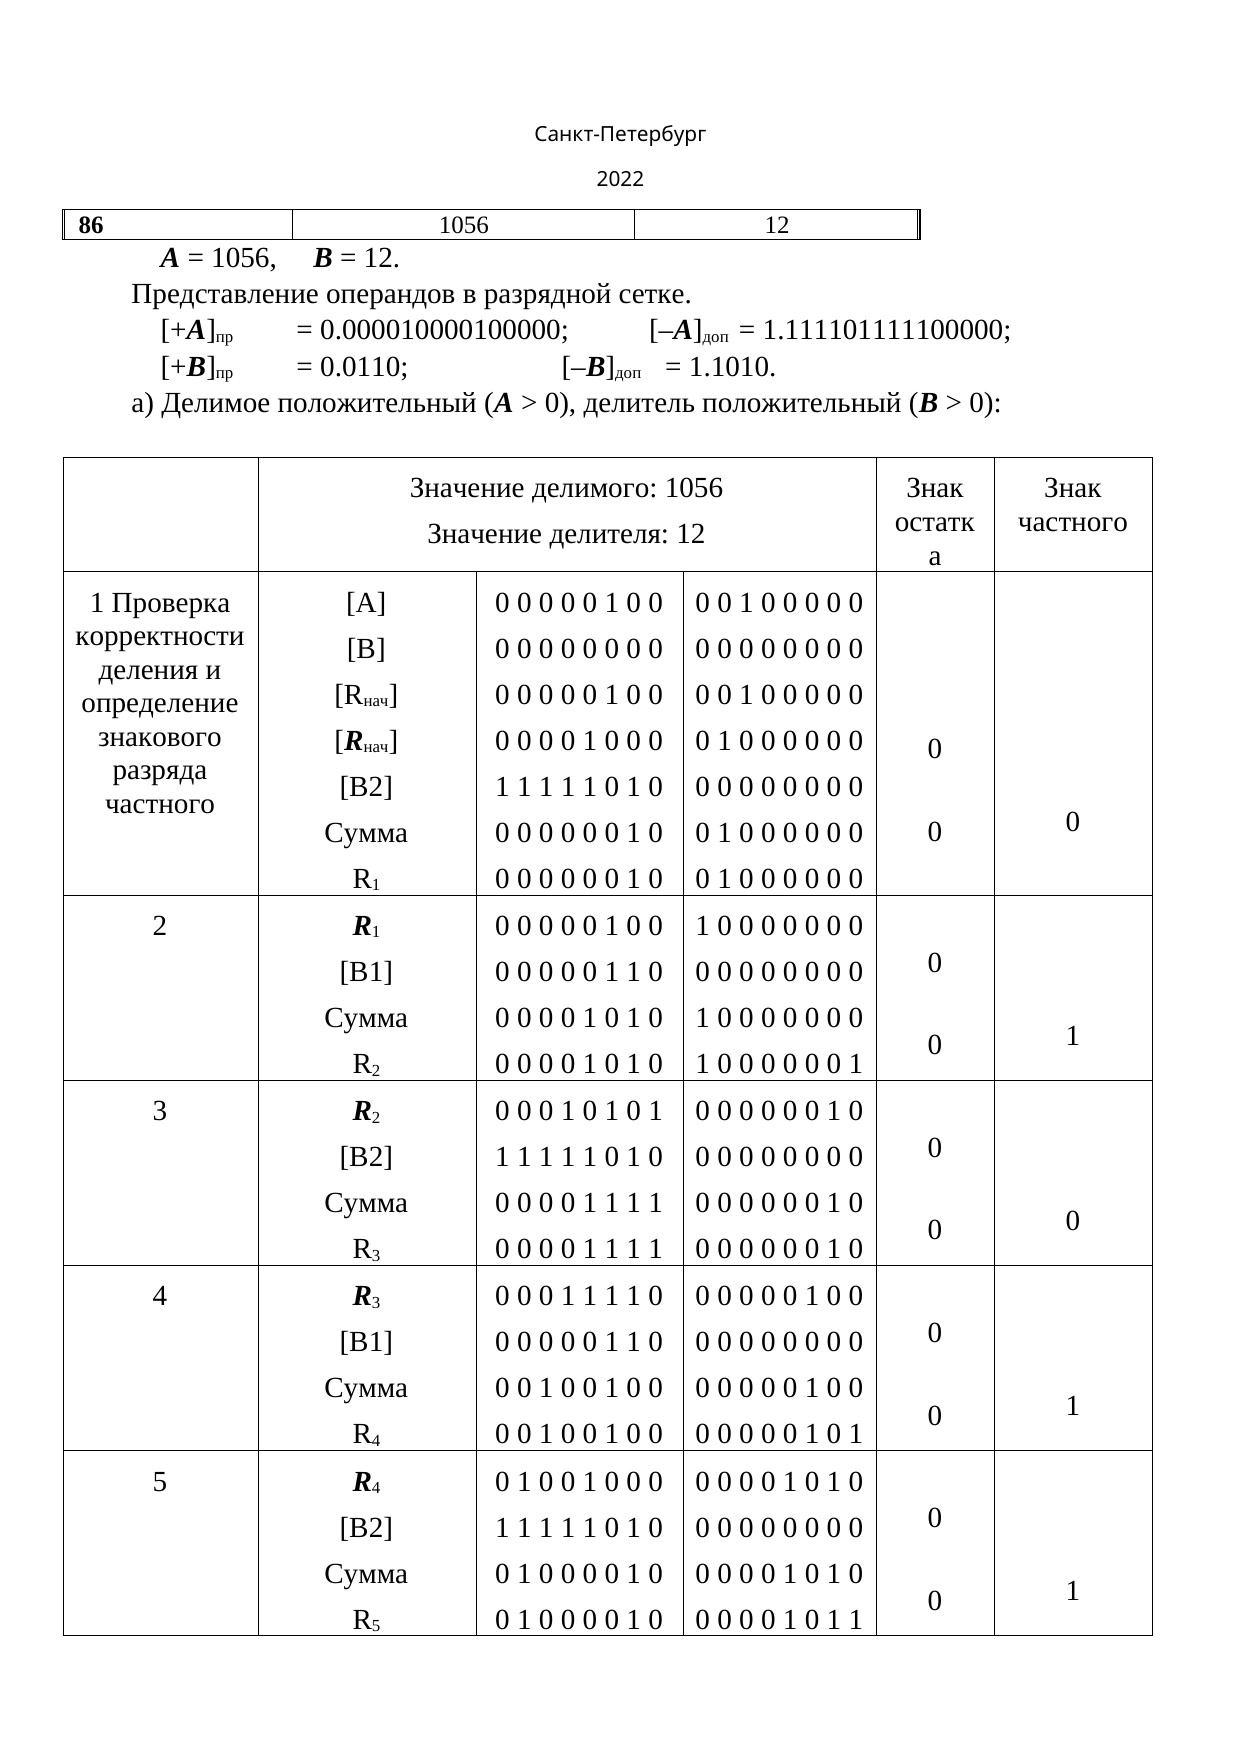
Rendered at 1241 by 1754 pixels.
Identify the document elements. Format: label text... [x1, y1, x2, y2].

table_cell 1 Проверка корректности деления и определение знакового разряда частного [64, 572, 258, 894]
table_header [64, 458, 258, 571]
table_header Знак частного [995, 458, 1152, 571]
table_cell 0 0 [877, 572, 994, 894]
table_cell 0 0 [877, 896, 994, 1080]
text А = 1056, В = 12. [75, 240, 1058, 274]
table_cell 1 0 0 0 0 0 0 0 0 0 0 0 0 0 0 0 1 0 0 0 0 0 0 0 1 0 0 0 0 0 0 1 [684, 896, 876, 1080]
table_cell 0 0 0 0 0 1 0 0 0 0 0 0 0 1 1 0 0 0 0 0 1 0 1 0 0 0 0 0 1 0 1 0 [477, 896, 683, 1080]
table_cell 0 1 0 0 1 0 0 0 1 1 1 1 1 0 1 0 0 1 0 0 0 0 1 0 0 1 0 0 0 0 1 0 [477, 1451, 683, 1635]
table_cell 1 [995, 896, 1152, 1080]
table_cell R1 [B1] Сумма R2 [259, 896, 476, 1080]
table_cell [A] [B] [Rнач] [Rнач] [B2] Сумма R1 [259, 572, 476, 894]
table_header Знак остатка [877, 458, 994, 571]
text Санкт-Петербург [75, 119, 1165, 148]
text 2022 [75, 164, 1165, 193]
table_cell 1 [995, 1266, 1152, 1450]
table_cell R2 [B2] Сумма R3 [259, 1081, 476, 1265]
table_header Значение делимого: 1056 Значение делителя: 12 [259, 458, 876, 571]
text [+В]пр = 0.0110; [–В]доп = 1.1010. [75, 349, 1058, 382]
table_cell 3 [64, 1081, 258, 1265]
table_cell 0 0 [877, 1081, 994, 1265]
table_header 12 [635, 210, 917, 239]
table_cell 0 0 0 0 0 1 0 0 0 0 0 0 0 0 0 0 0 0 0 0 0 1 0 0 0 0 0 0 1 0 0 0 1 1 1 1 1 0 1 0 0 0 0 0 0 0 1 0 0 0 0 0 0 0 1 0 [477, 572, 683, 894]
table_cell 0 0 [877, 1266, 994, 1450]
table_cell 2 [64, 896, 258, 1080]
table_cell 4 [64, 1266, 258, 1450]
table_cell 0 0 [877, 1451, 994, 1635]
table_cell 0 0 0 0 0 0 1 0 0 0 0 0 0 0 0 0 0 0 0 0 0 0 1 0 0 0 0 0 0 0 1 0 [684, 1081, 876, 1265]
text [+А]пр = 0.000010000100000; [–А]доп = 1.111101111100000; [75, 312, 1058, 346]
table_cell R4 [B2] Сумма R5 [259, 1451, 476, 1635]
table_cell 0 0 0 1 1 1 1 0 0 0 0 0 0 1 1 0 0 0 1 0 0 1 0 0 0 0 1 0 0 1 0 0 [477, 1266, 683, 1450]
table_cell 0 [995, 1081, 1152, 1265]
table_cell 0 0 0 0 0 1 0 0 0 0 0 0 0 0 0 0 0 0 0 0 0 1 0 0 0 0 0 0 0 1 0 1 [684, 1266, 876, 1450]
table_cell 5 [64, 1451, 258, 1635]
table_cell 0 0 1 0 0 0 0 0 0 0 0 0 0 0 0 0 0 0 1 0 0 0 0 0 0 1 0 0 0 0 0 0 0 0 0 0 0 0 0 0 0 1 0 0 0 0 0 0 0 1 0 0 0 0 0 0 [684, 572, 876, 894]
table_cell R3 [B1] Сумма R4 [259, 1266, 476, 1450]
table_cell 1 [995, 1451, 1152, 1635]
table_cell 0 0 0 1 0 1 0 1 1 1 1 1 1 0 1 0 0 0 0 0 1 1 1 1 0 0 0 0 1 1 1 1 [477, 1081, 683, 1265]
text а) Делимое положительный (A > 0), делитель положительный (B > 0): [75, 385, 1163, 418]
table_cell 0 0 0 0 1 0 1 0 0 0 0 0 0 0 0 0 0 0 0 0 1 0 1 0 0 0 0 0 1 0 1 1 [684, 1451, 876, 1635]
table_cell 0 [995, 572, 1152, 894]
table_header 1056 [293, 210, 634, 239]
table_header 86 [65, 210, 292, 239]
text Представление операндов в разрядной сетке. [75, 276, 1163, 310]
